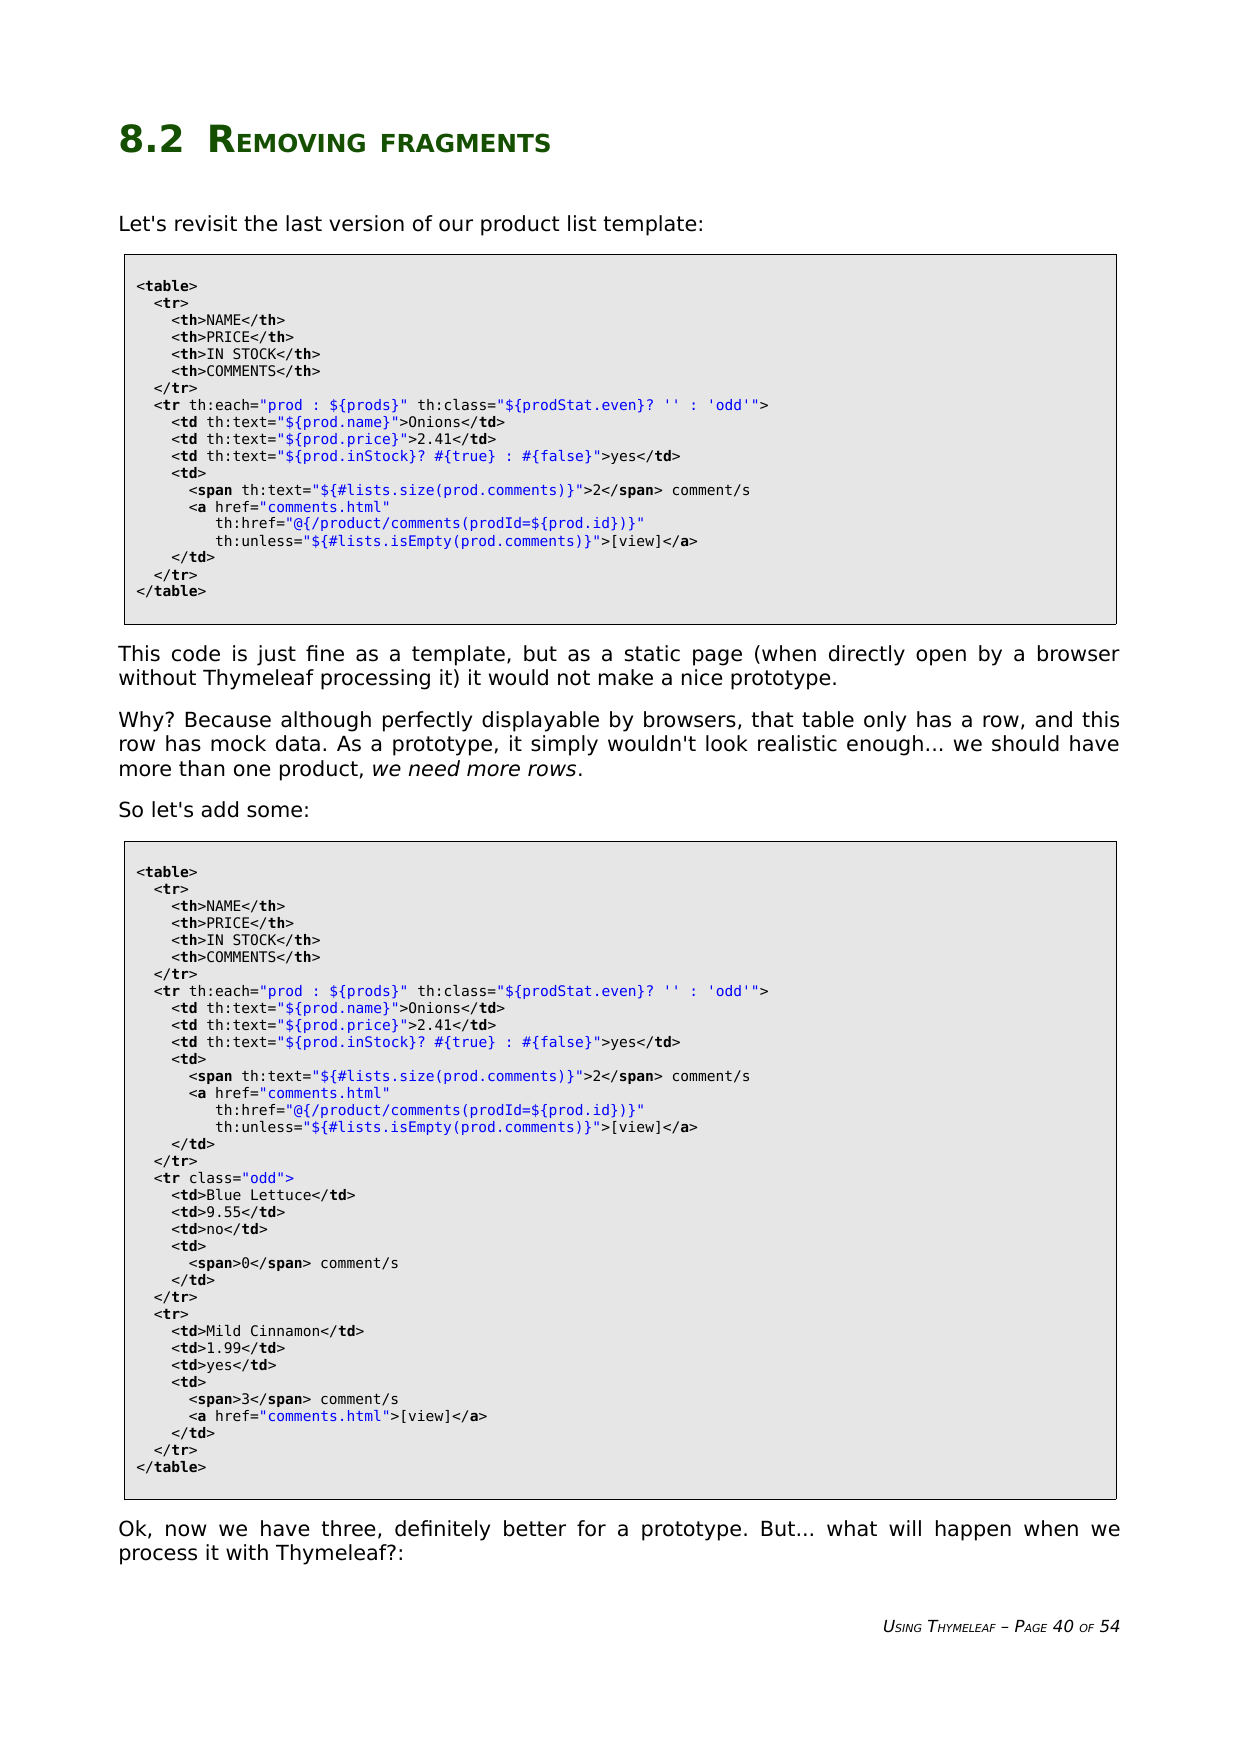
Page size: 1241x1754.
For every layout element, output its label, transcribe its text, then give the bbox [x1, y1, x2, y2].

text <table> <tr> <th>NAME</th> <th>PRICE</th> <th>IN STOCK</th> <th>COMMENTS</th> </tr> <tr th:each="prod : ${prods}" th:class="${prodStat.even}? '' : 'odd'"> <td th:text="${prod.name}">Onions</td> <td th:text="${prod.price}">2.41</td> <td th:text="${prod.inStock}? #{true} : #{false}">yes</td> <td> <span th:text="${#lists.size(prod.comments)}">2</span> comment/s <a href="comments.html" th:href="@{/product/comments(prodId=${prod.id})}" th:unless="${#lists.isEmpty(prod.comments)}">[view]</a> </td> </tr> </table> [125, 255, 1116, 624]
text Ok, now we have three, definitely better for a prototype. But... what will happen when we process it with Thymeleaf?: [118, 1517, 1122, 1566]
text So let's add some: [118, 798, 1122, 823]
text <table> <tr> <th>NAME</th> <th>PRICE</th> <th>IN STOCK</th> <th>COMMENTS</th> </tr> <tr th:each="prod : ${prods}" th:class="${prodStat.even}? '' : 'odd'"> <td th:text="${prod.name}">Onions</td> <td th:text="${prod.price}">2.41</td> <td th:text="${prod.inStock}? #{true} : #{false}">yes</td> <td> <span th:text="${#lists.size(prod.comments)}">2</span> comment/s <a href="comments.html" th:href="@{/product/comments(prodId=${prod.id})}" th:unless="${#lists.isEmpty(prod.comments)}">[view]</a> </td> </tr> <tr class="odd"> <td>Blue Lettuce</td> <td>9.55</td> <td>no</td> <td> <span>0</span> comment/s </td> </tr> <tr> <td>Mild Cinnamon</td> <td>1.99</td> <td>yes</td> <td> <span>3</span> comment/s <a href="comments.html">[view]</a> </td> </tr> </table> [125, 842, 1116, 1499]
text This code is just fine as a template, but as a static page (when directly open by a browser without Thymeleaf processing it) it would not make a nice prototype. [118, 642, 1122, 690]
subtitle Removing fragments [118, 118, 1122, 162]
text Why? Because although perfectly displayable by browsers, that table only has a row, and this row has mock data. As a prototype, it simply wouldn't look realistic enough... we should have more than one product, we need more rows. [118, 708, 1122, 781]
text Let's revisit the last version of our product list template: [118, 212, 1122, 236]
